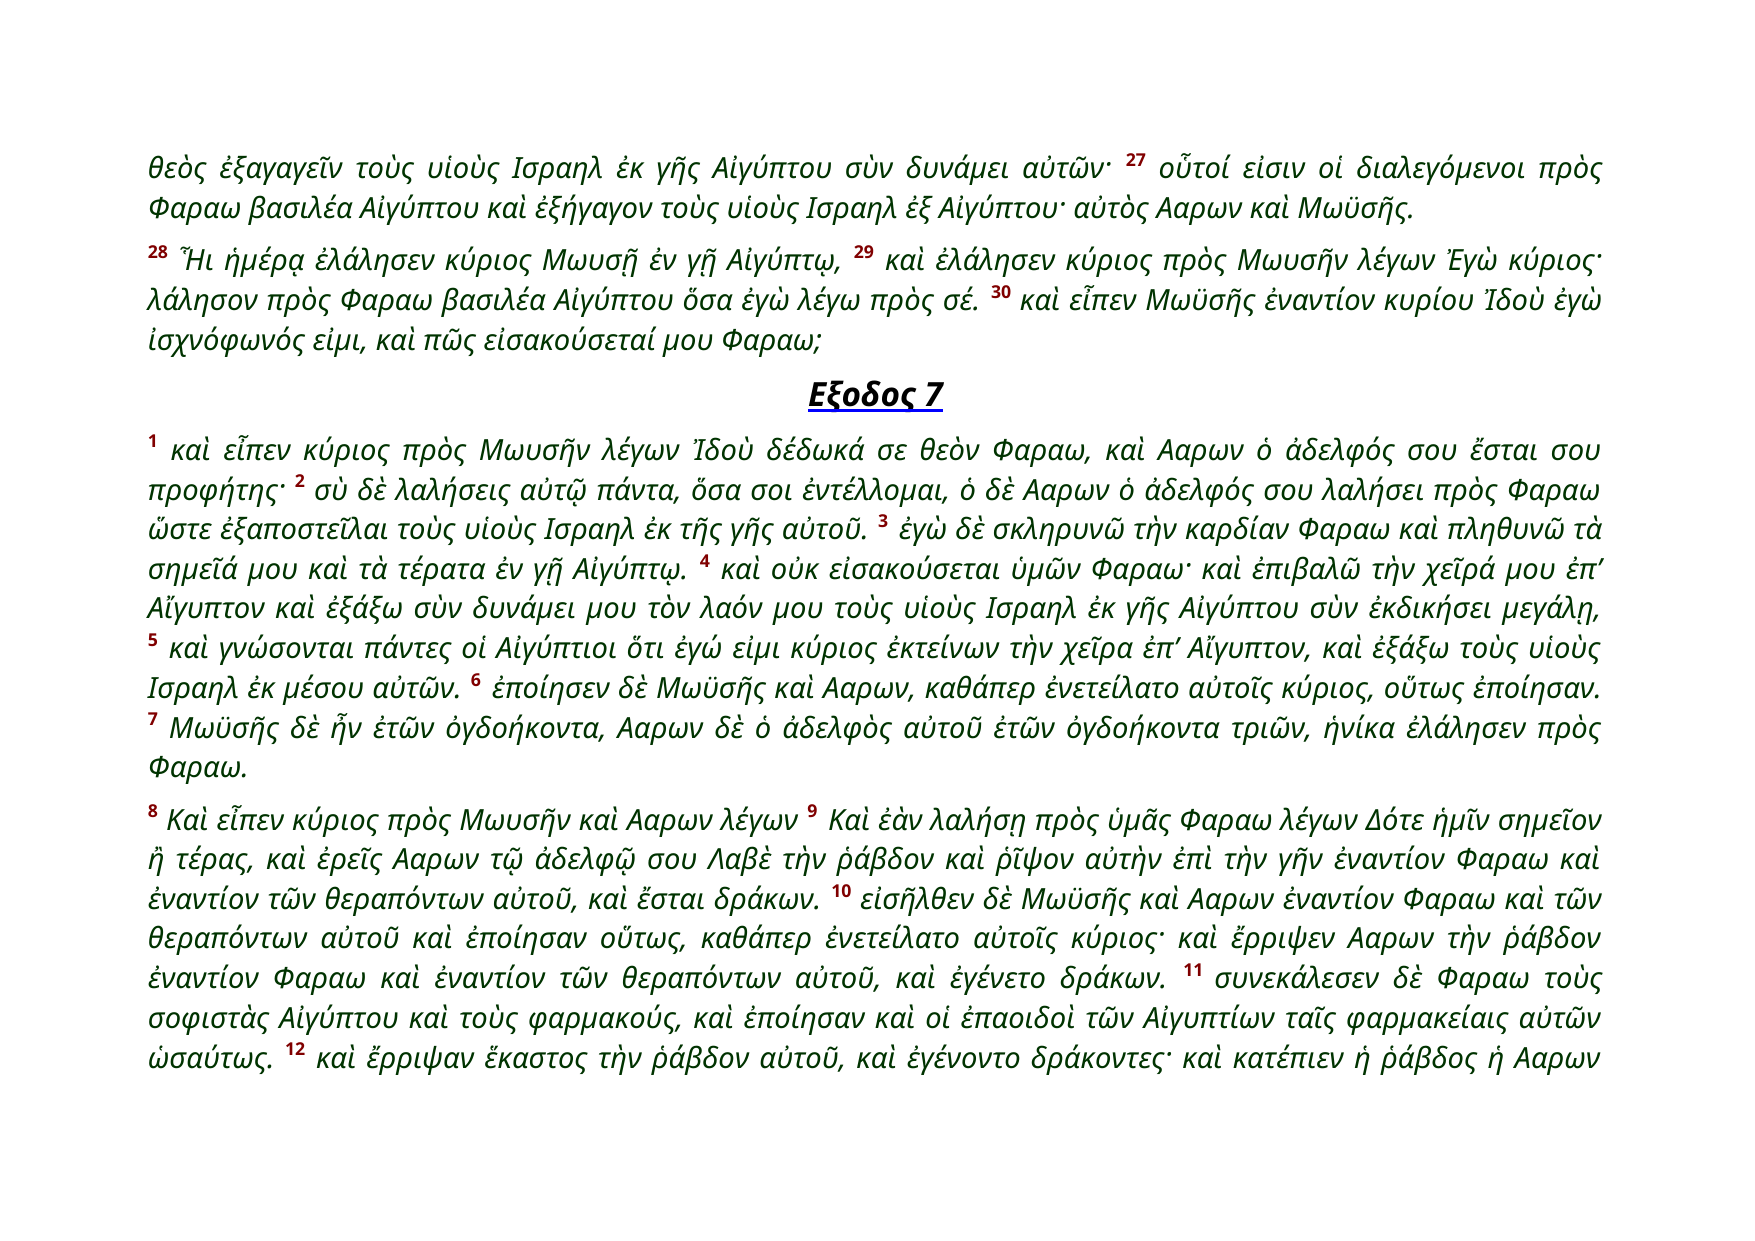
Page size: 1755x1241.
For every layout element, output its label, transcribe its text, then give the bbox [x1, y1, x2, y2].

text 8 Καὶ εἶπεν κύριος πρὸς Μωυσῆν καὶ Ααρων λέγων 9 Καὶ ἐὰν λαλήσῃ πρὸς ὑμᾶς Φαραω λέγων Δότε ἡμῖν σημεῖον ἢ τέρας, καὶ ἐρεῖς Ααρων τῷ ἀδελφῷ σου Λαβὲ τὴν ῥάβδον καὶ ῥῖψον αὐτὴν ἐπὶ τὴν γῆν ἐναντίον Φαραω καὶ ἐναντίον τῶν θεραπόντων αὐτοῦ, καὶ ἔσται δράκων. 10 εἰσῆλθεν δὲ Μωϋσῆς καὶ Ααρων ἐναντίον Φαραω καὶ τῶν θεραπόντων αὐτοῦ καὶ ἐποίησαν οὕτως, καθάπερ ἐνετείλατο αὐτοῖς κύριος· καὶ ἔρριψεν Ααρων τὴν ῥάβδον ἐναντίον Φαραω καὶ ἐναντίον τῶν θεραπόντων αὐτοῦ, καὶ ἐγένετο δράκων. 11 συνεκάλεσεν δὲ Φαραω τοὺς σοφιστὰς Αἰγύπτου καὶ τοὺς φαρμακούς, καὶ ἐποίησαν καὶ οἱ ἐπαοιδοὶ τῶν Αἰγυπτίων ταῖς φαρμακείαις αὐτῶν ὡσαύτως. 12 καὶ ἔρριψαν ἕκαστος τὴν ῥάβδον αὐτοῦ, καὶ ἐγένοντο δράκοντες· καὶ κατέπιεν ἡ ῥάβδος ἡ Ααρων [148, 799, 1606, 1077]
text Εξοδος 7 [148, 371, 1606, 417]
text 1 καὶ εἶπεν κύριος πρὸς Μωυσῆν λέγων Ἰδοὺ δέδωκά σε θεὸν Φαραω, καὶ Ααρων ὁ ἀδελφός σου ἔσται σου προφήτης· 2 σὺ δὲ λαλήσεις αὐτῷ πάντα, ὅσα σοι ἐντέλλομαι, ὁ δὲ Ααρων ὁ ἀδελφός σου λαλήσει πρὸς Φαραω ὥστε ἐξαποστεῖλαι τοὺς υἱοὺς Ισραηλ ἐκ τῆς γῆς αὐτοῦ. 3 ἐγὼ δὲ σκληρυνῶ τὴν καρδίαν Φαραω καὶ πληθυνῶ τὰ σημεῖά μου καὶ τὰ τέρατα ἐν γῇ Αἰγύπτῳ. 4 καὶ οὐκ εἰσακούσεται ὑμῶν Φαραω· καὶ ἐπιβαλῶ τὴν χεῖρά μου ἐπ’ Αἴγυπτον καὶ ἐξάξω σὺν δυνάμει μου τὸν λαόν μου τοὺς υἱοὺς Ισραηλ ἐκ γῆς Αἰγύπτου σὺν ἐκδικήσει μεγάλῃ, 5 καὶ γνώσονται πάντες οἱ Αἰγύπτιοι ὅτι ἐγώ εἰμι κύριος ἐκτείνων τὴν χεῖρα ἐπ’ Αἴγυπτον, καὶ ἐξάξω τοὺς υἱοὺς Ισραηλ ἐκ μέσου αὐτῶν. 6 ἐποίησεν δὲ Μωϋσῆς καὶ Ααρων, καθάπερ ἐνετείλατο αὐτοῖς κύριος, οὕτως ἐποίησαν. 7 Μωϋσῆς δὲ ἦν ἐτῶν ὀγδοήκοντα, Ααρων δὲ ὁ ἀδελφὸς αὐτοῦ ἐτῶν ὀγδοήκοντα τριῶν, ἡνίκα ἐλάλησεν πρὸς Φαραω. [148, 429, 1606, 786]
text 28 Ἧι ἡμέρᾳ ἐλάλησεν κύριος Μωυσῇ ἐν γῇ Αἰγύπτῳ, 29 καὶ ἐλάλησεν κύριος πρὸς Μωυσῆν λέγων Ἐγὼ κύριος· λάλησον πρὸς Φαραω βασιλέα Αἰγύπτου ὅσα ἐγὼ λέγω πρὸς σέ. 30 καὶ εἶπεν Μωϋσῆς ἐναντίον κυρίου Ἰδοὺ ἐγὼ ἰσχνόφωνός εἰμι, καὶ πῶς εἰσακούσεταί μου Φαραω; [148, 239, 1606, 359]
text θεὸς ἐξαγαγεῖν τοὺς υἱοὺς Ισραηλ ἐκ γῆς Αἰγύπτου σὺν δυνάμει αὐτῶν· 27 οὗτοί εἰσιν οἱ διαλεγόμενοι πρὸς Φαραω βασιλέα Αἰγύπτου καὶ ἐξήγαγον τοὺς υἱοὺς Ισραηλ ἐξ Αἰγύπτου· αὐτὸς Ααρων καὶ Μωϋσῆς. [148, 148, 1606, 227]
